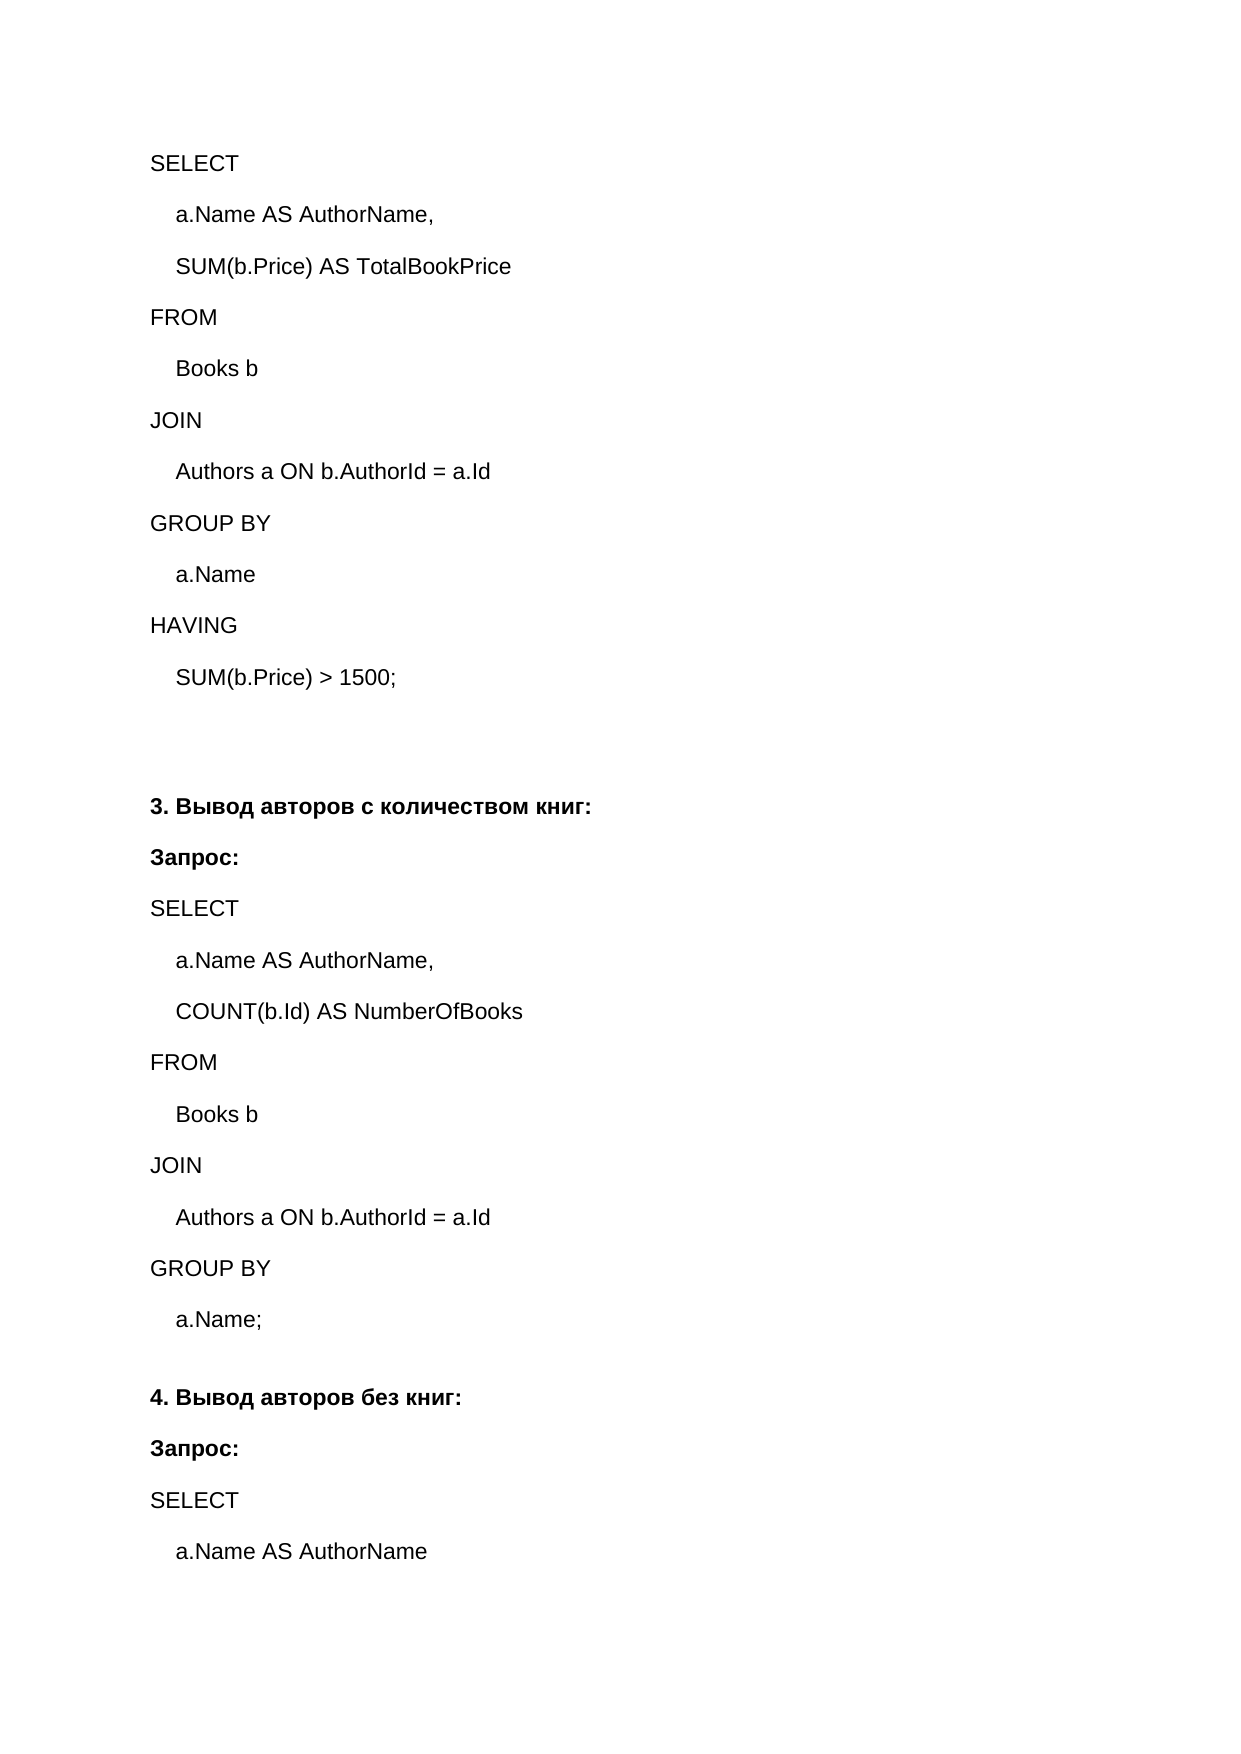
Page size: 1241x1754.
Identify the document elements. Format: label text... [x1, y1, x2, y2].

text a.Name AS AuthorName, [150, 947, 1090, 973]
text JOIN [150, 1152, 1090, 1178]
subtitle 3. Вывод авторов с количеством книг: [150, 793, 1090, 819]
text a.Name [150, 561, 1090, 587]
text a.Name AS AuthorName, [150, 201, 1090, 228]
text a.Name AS AuthorName [150, 1538, 1090, 1564]
text SELECT [150, 895, 1090, 922]
text Authors a ON b.AuthorId = a.Id [150, 458, 1090, 484]
text Books b [150, 1101, 1090, 1127]
text HAVING [150, 612, 1090, 638]
text Books b [150, 355, 1090, 382]
text SUM(b.Price) > 1500; [150, 663, 1090, 690]
text FROM [150, 304, 1090, 330]
text JOIN [150, 407, 1090, 433]
text SUM(b.Price) AS TotalBookPrice [150, 253, 1090, 279]
text FROM [150, 1049, 1090, 1076]
text a.Name; [150, 1306, 1090, 1359]
text SELECT [150, 1487, 1090, 1513]
text Запрос: [150, 844, 1090, 870]
text Запрос: [150, 1435, 1090, 1462]
text GROUP BY [150, 509, 1090, 536]
text GROUP BY [150, 1255, 1090, 1281]
text SELECT [150, 150, 1090, 176]
text Authors a ON b.AuthorId = a.Id [150, 1203, 1090, 1230]
subtitle 4. Вывод авторов без книг: [150, 1384, 1090, 1410]
text COUNT(b.Id) AS NumberOfBooks [150, 998, 1090, 1024]
